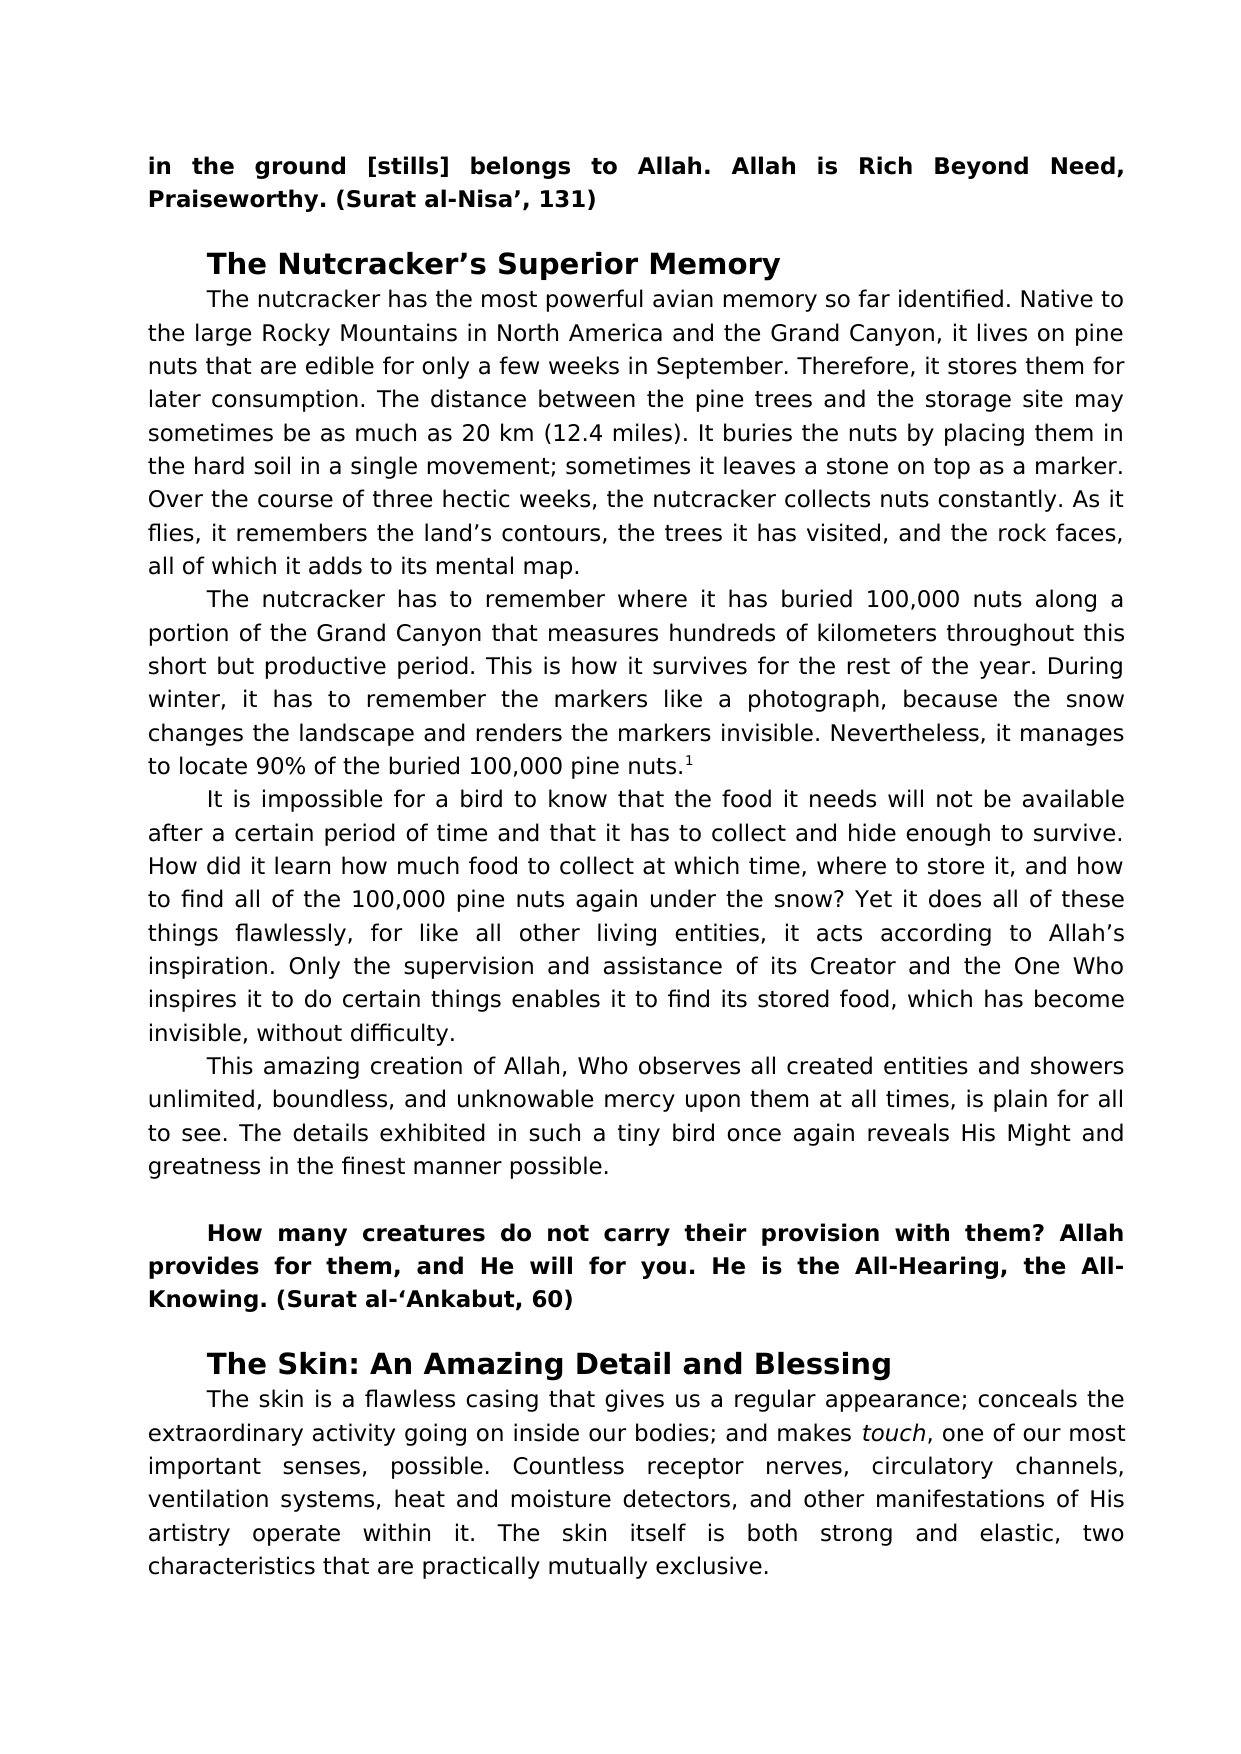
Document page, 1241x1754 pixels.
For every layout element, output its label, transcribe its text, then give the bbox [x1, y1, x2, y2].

text This amazing creation of Allah, Who observes all created entities and showers unlimited, boundless, and unknowable mercy upon them at all times, is plain for all to see. The details exhibited in such a tiny bird once again reveals His Might and greatness in the finest manner possible. [148, 1048, 1126, 1181]
text It is impossible for a bird to know that the food it needs will not be available after a certain period of time and that it has to collect and hide enough to survive. How did it learn how much food to collect at which time, where to store it, and how to find all of the 100,000 pine nuts again under the snow? Yet it does all of these things flawlessly, for like all other living entities, it acts according to Allah’s inspiration. Only the supervision and assistance of its Creator and the One Who inspires it to do certain things enables it to find its stored food, which has become invisible, without difficulty. [148, 781, 1126, 1048]
text The nutcracker has the most powerful avian memory so far identified. Native to the large Rocky Mountains in North America and the Grand Canyon, it lives on pine nuts that are edible for only a few weeks in September. Therefore, it stores them for later consumption. The distance between the pine trees and the storage site may sometimes be as much as 20 km (12.4 miles). It buries the nuts by placing them in the hard soil in a single movement; sometimes it leaves a stone on top as a marker. Over the course of three hectic weeks, the nutcracker collects nuts constantly. As it flies, it remembers the land’s contours, the trees it has visited, and the rock faces, all of which it adds to its mental map. [148, 281, 1126, 581]
text The skin is a flawless casing that gives us a regular appearance; conceals the extraordinary activity going on inside our bodies; and makes touch, one of our most important senses, possible. Countless receptor nerves, circulatory channels, ventilation systems, heat and moisture detectors, and other manifestations of His artistry operate within it. The skin itself is both strong and elastic, two characteristics that are practically mutually exclusive. [148, 1381, 1126, 1581]
text The nutcracker has to remember where it has buried 100,000 nuts along a portion of the Grand Canyon that measures hundreds of kilometers throughout this short but productive period. This is how it survives for the rest of the year. During winter, it has to remember the markers like a photograph, because the snow changes the landscape and renders the markers invisible. Nevertheless, it manages to locate 90% of the buried 100,000 pine nuts.1 [148, 581, 1126, 781]
text The Skin: An Amazing Detail and Blessing [148, 1348, 1126, 1381]
text in the ground [stills] belongs to Allah. Allah is Rich Beyond Need, Praiseworthy. (Surat al-Nisa’, 131) [148, 148, 1126, 214]
text How many creatures do not carry their provision with them? Allah provides for them, and He will for you. He is the All-Hearing, the All-Knowing. (Surat al-‘Ankabut, 60) [148, 1214, 1126, 1314]
text The Nutcracker’s Superior Memory [148, 248, 1126, 281]
